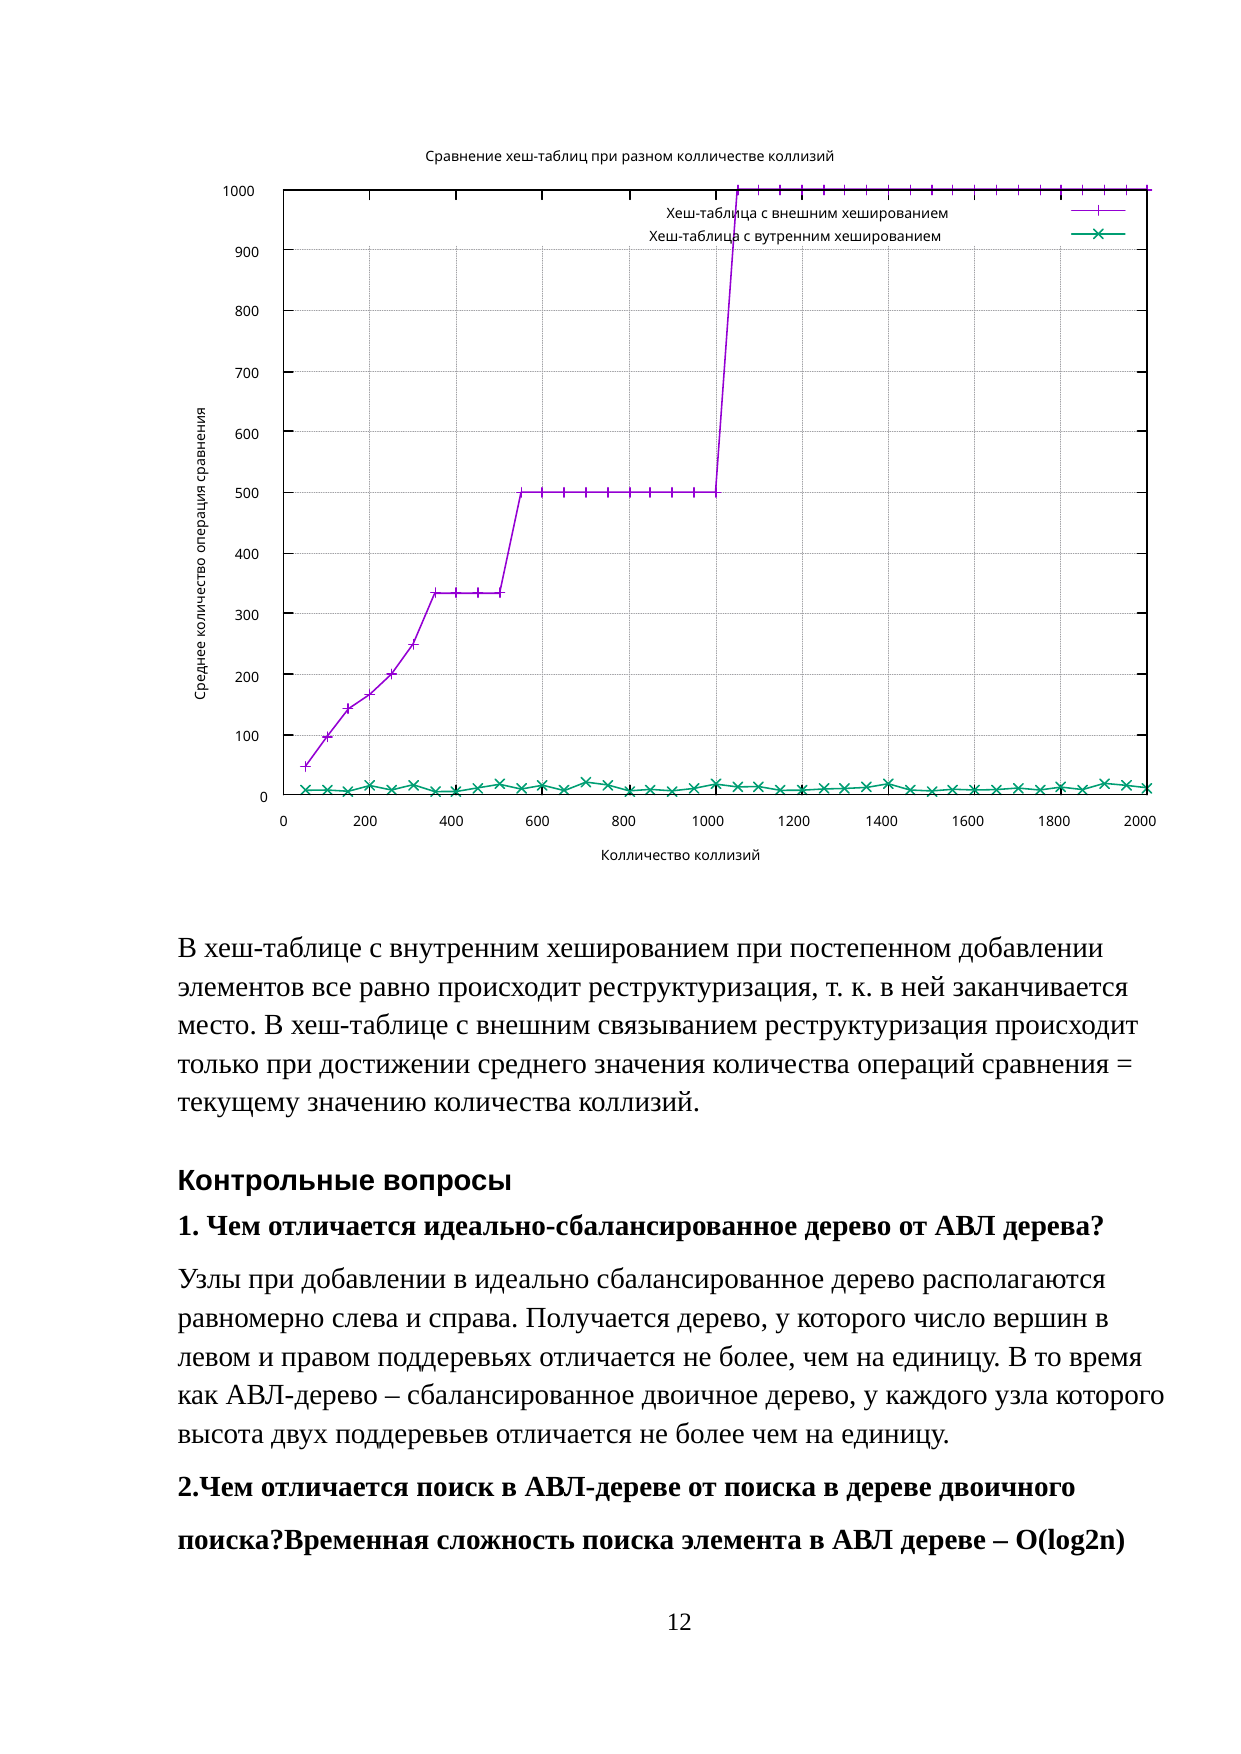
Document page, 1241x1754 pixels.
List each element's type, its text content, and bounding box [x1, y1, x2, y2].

text В хеш-таблице с внутренним хешированием при постепенном добавлении элементов все равно происходит реструктуризация, т. к. в ней заканчивается место. В хеш-таблице с внешним связыванием реструктуризация происходит только при достижении среднего значения количества операций сравнения = текущему значению количества коллизий. [177, 930, 1181, 1118]
text Узлы при добавлении в идеально сбалансированное дерево располагаются равномерно слева и справа. Получается дерево, у которого число вершин в левом и правом поддеревьях отличается не более, чем на единицу. В то время как АВЛ-дерево – сбалансированное двоичное дерево, у каждого узла которого высота двух поддеревьев отличается не более чем на единицу. [177, 1262, 1181, 1449]
text поиска?Временная сложность поиска элемента в АВЛ дереве – О(log2n) [177, 1522, 1181, 1556]
text 2.Чем отличается поиск в АВЛ-дереве от поиска в дереве двоичного [177, 1469, 1181, 1502]
text 1. Чем отличается идеально-сбалансированное дерево от АВЛ дерева? [177, 1208, 1181, 1242]
subtitle Контрольные вопросы [177, 1162, 1181, 1196]
